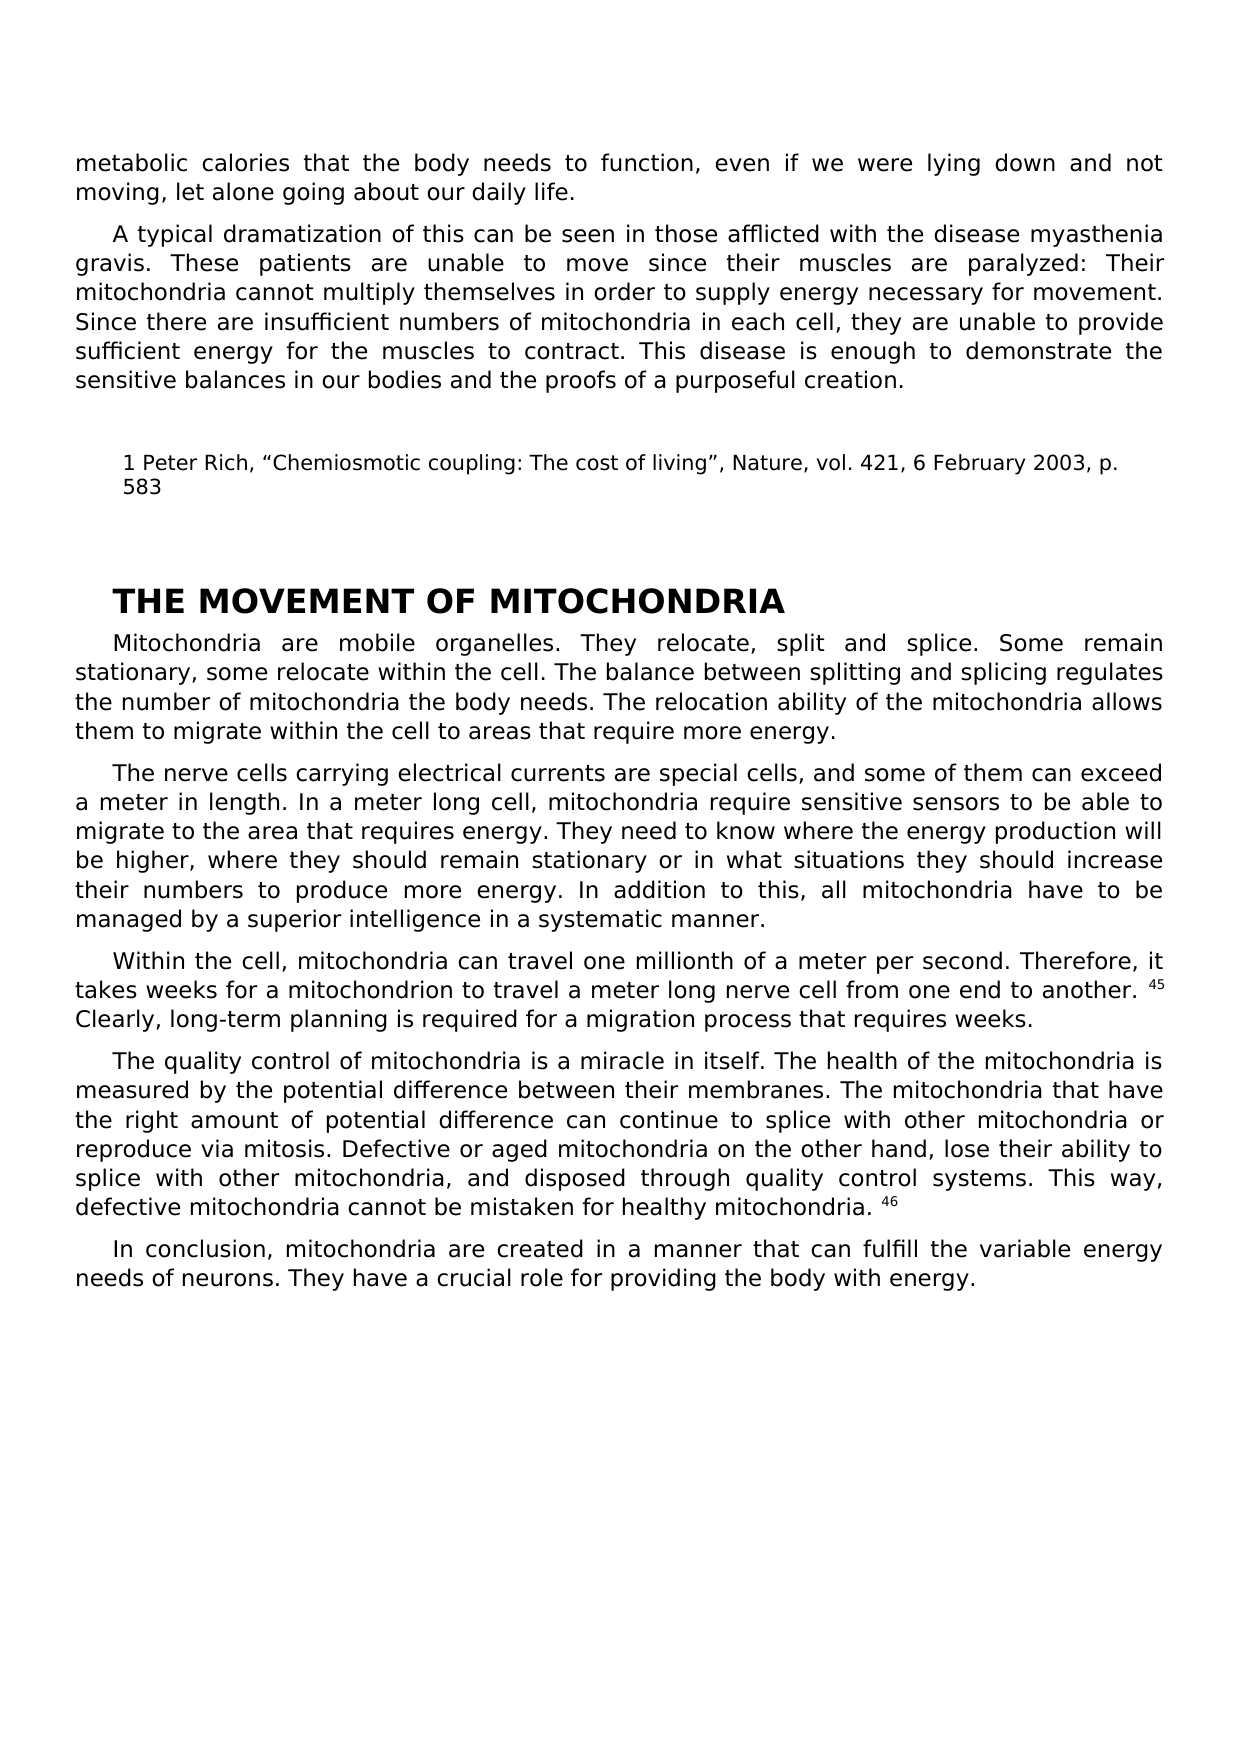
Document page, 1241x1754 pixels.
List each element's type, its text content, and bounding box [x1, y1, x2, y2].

text Within the cell, mitochondria can travel one millionth of a meter per second. Therefore, it takes weeks for a mitochondrion to travel a meter long nerve cell from one end to another. 45 Clearly, long-term planning is required for a migration process that requires weeks. [75, 948, 1165, 1033]
text The nerve cells carrying electrical currents are special cells, and some of them can exceed a meter in length. In a meter long cell, mitochondria require sensitive sensors to be able to migrate to the area that requires energy. They need to know where the energy production will be higher, where they should remain stationary or in what situations they should increase their numbers to produce more energy. In addition to this, all mitochondria have to be managed by a superior intelligence in a systematic manner. [75, 760, 1165, 933]
text In conclusion, mitochondria are created in a manner that can fulfill the variable energy needs of neurons. They have a crucial role for providing the body with energy. [75, 1236, 1165, 1292]
subtitle THE MOVEMENT OF MITOCHONDRIA [112, 583, 1165, 622]
text 1 Peter Rich, “Chemiosmotic coupling: The cost of living”, Nature, vol. 421, 6 February 2003, p. 583 [122, 451, 1165, 499]
text A typical dramatization of this can be seen in those afflicted with the disease myasthenia gravis. These patients are unable to move since their muscles are paralyzed: Their mitochondria cannot multiply themselves in order to supply energy necessary for movement. Since there are insufficient numbers of mitochondria in each cell, they are unable to provide sufficient energy for the muscles to contract. This disease is enough to demonstrate the sensitive balances in our bodies and the proofs of a purposeful creation. [75, 221, 1165, 394]
text metabolic calories that the body needs to function, even if we were lying down and not moving, let alone going about our daily life. [75, 150, 1165, 206]
text The quality control of mitochondria is a miracle in itself. The health of the mitochondria is measured by the potential difference between their membranes. The mitochondria that have the right amount of potential difference can continue to splice with other mitochondria or reproduce via mitosis. Defective or aged mitochondria on the other hand, lose their ability to splice with other mitochondria, and disposed through quality control systems. This way, defective mitochondria cannot be mistaken for healthy mitochondria. 46 [75, 1048, 1165, 1221]
text Mitochondria are mobile organelles. They relocate, split and splice. Some remain stationary, some relocate within the cell. The balance between splitting and splicing regulates the number of mitochondria the body needs. The relocation ability of the mitochondria allows them to migrate within the cell to areas that require more energy. [75, 630, 1165, 745]
